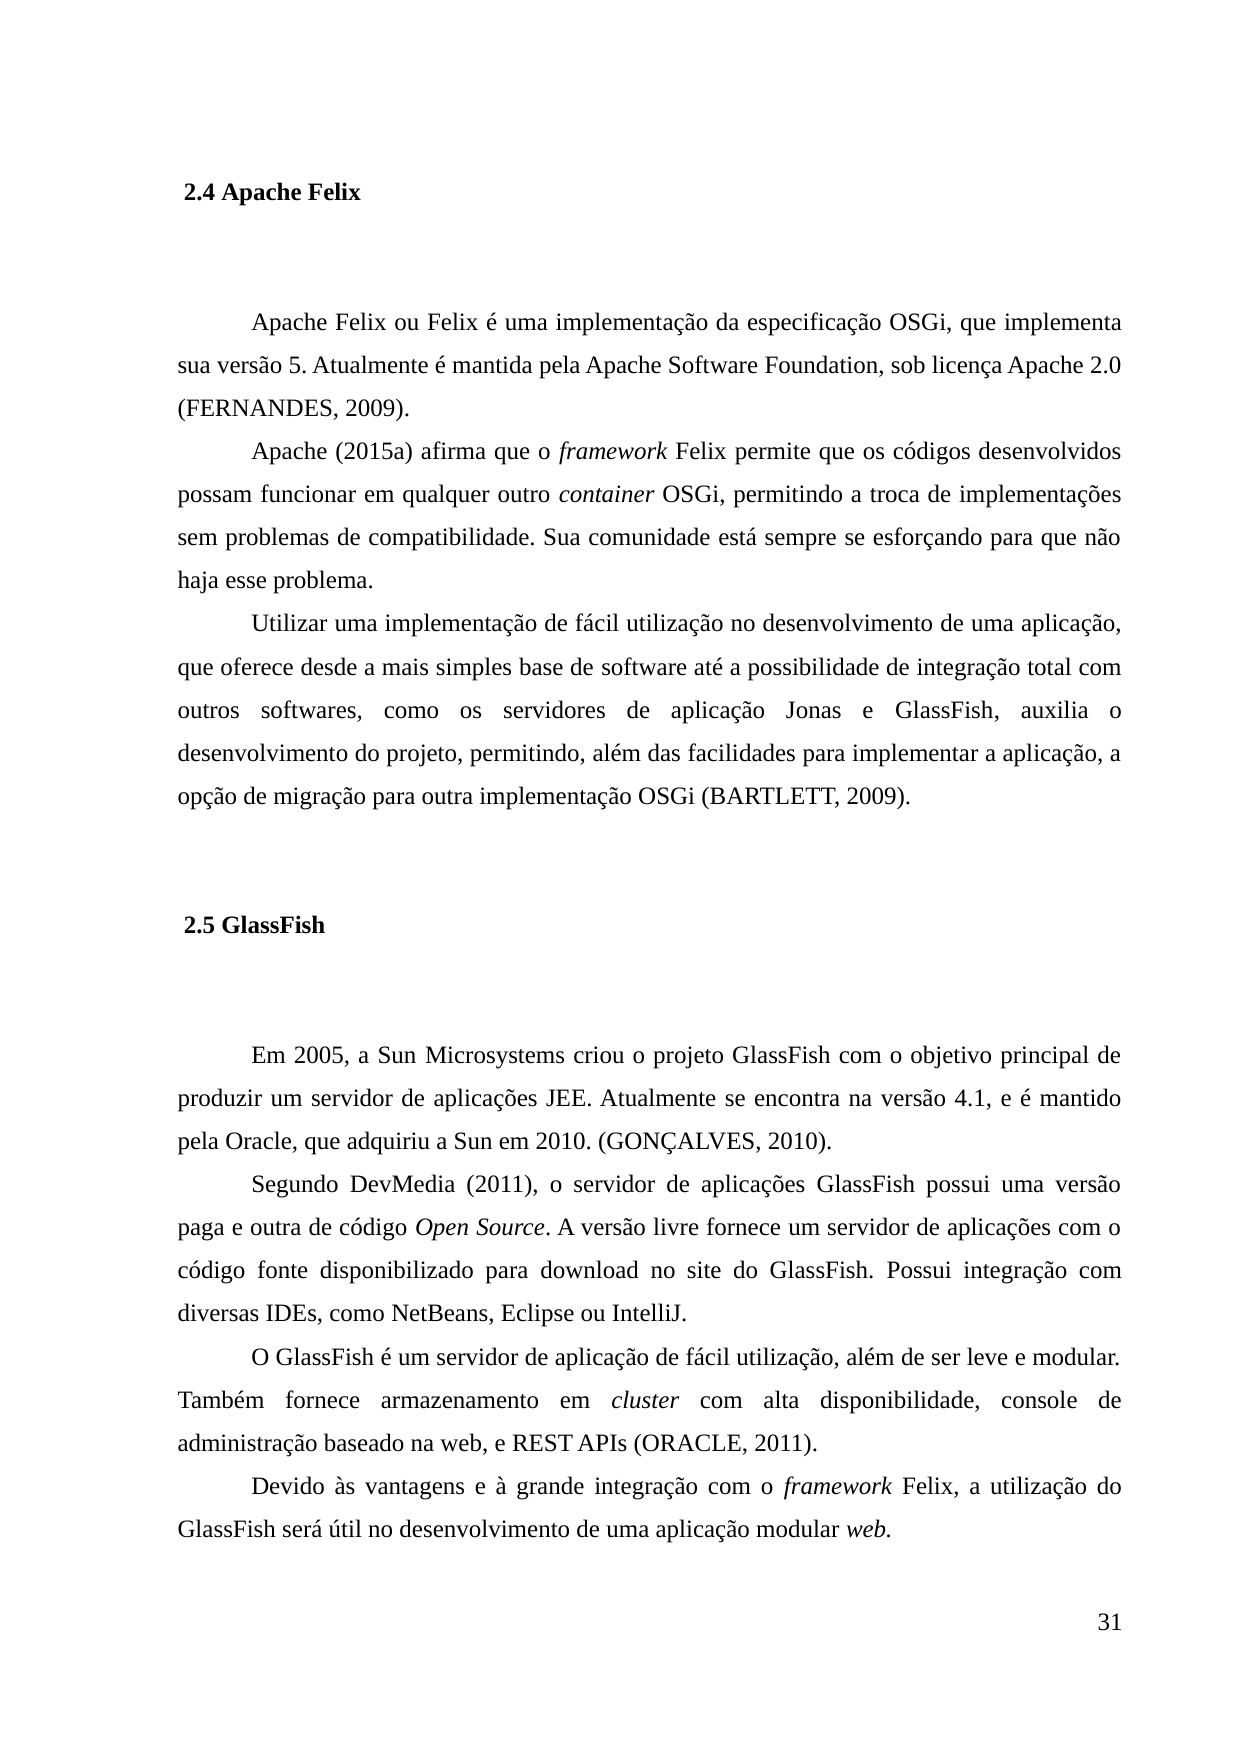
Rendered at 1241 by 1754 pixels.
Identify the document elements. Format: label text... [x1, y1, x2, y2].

text Devido às vantagens e à grande integração com o framework Felix, a utilização do GlassFish será útil no desenvolvimento de uma aplicação modular web. [177, 1471, 1122, 1543]
text Apache (2015a) afirma que o framework Felix permite que os códigos desenvolvidos possam funcionar em qualquer outro container OSGi, permitindo a troca de implementações sem problemas de compatibilidade. Sua comunidade está sempre se esforçando para que não haja esse problema. [177, 436, 1122, 594]
text Utilizar uma implementação de fácil utilização no desenvolvimento de uma aplicação, que oferece desde a mais simples base de software até a possibilidade de integração total com outros softwares, como os servidores de aplicação Jonas e GlassFish, auxilia o desenvolvimento do projeto, permitindo, além das facilidades para implementar a aplicação, a opção de migração para outra implementação OSGi (BARTLETT, 2009). [177, 608, 1122, 810]
subtitle Apache Felix [177, 177, 1122, 206]
text Apache Felix ou Felix é uma implementação da especificação OSGi, que implementa sua versão 5. Atualmente é mantida pela Apache Software Foundation, sob licença Apache 2.0 (FERNANDES, 2009). [177, 307, 1122, 422]
text Em 2005, a Sun Microsystems criou o projeto GlassFish com o objetivo principal de produzir um servidor de aplicações JEE. Atualmente se encontra na versão 4.1, e é mantido pela Oracle, que adquiriu a Sun em 2010. (GONÇALVES, 2010). [177, 1040, 1122, 1155]
text Segundo DevMedia (2011), o servidor de aplicações GlassFish possui uma versão paga e outra de código Open Source. A versão livre fornece um servidor de aplicações com o código fonte disponibilizado para download no site do GlassFish. Possui integração com diversas IDEs, como NetBeans, Eclipse ou IntelliJ. [177, 1169, 1122, 1327]
subtitle GlassFish [177, 910, 1122, 939]
text O GlassFish é um servidor de aplicação de fácil utilização, além de ser leve e modular. Também fornece armazenamento em cluster com alta disponibilidade, console de administração baseado na web, e REST APIs (ORACLE, 2011). [177, 1342, 1122, 1457]
